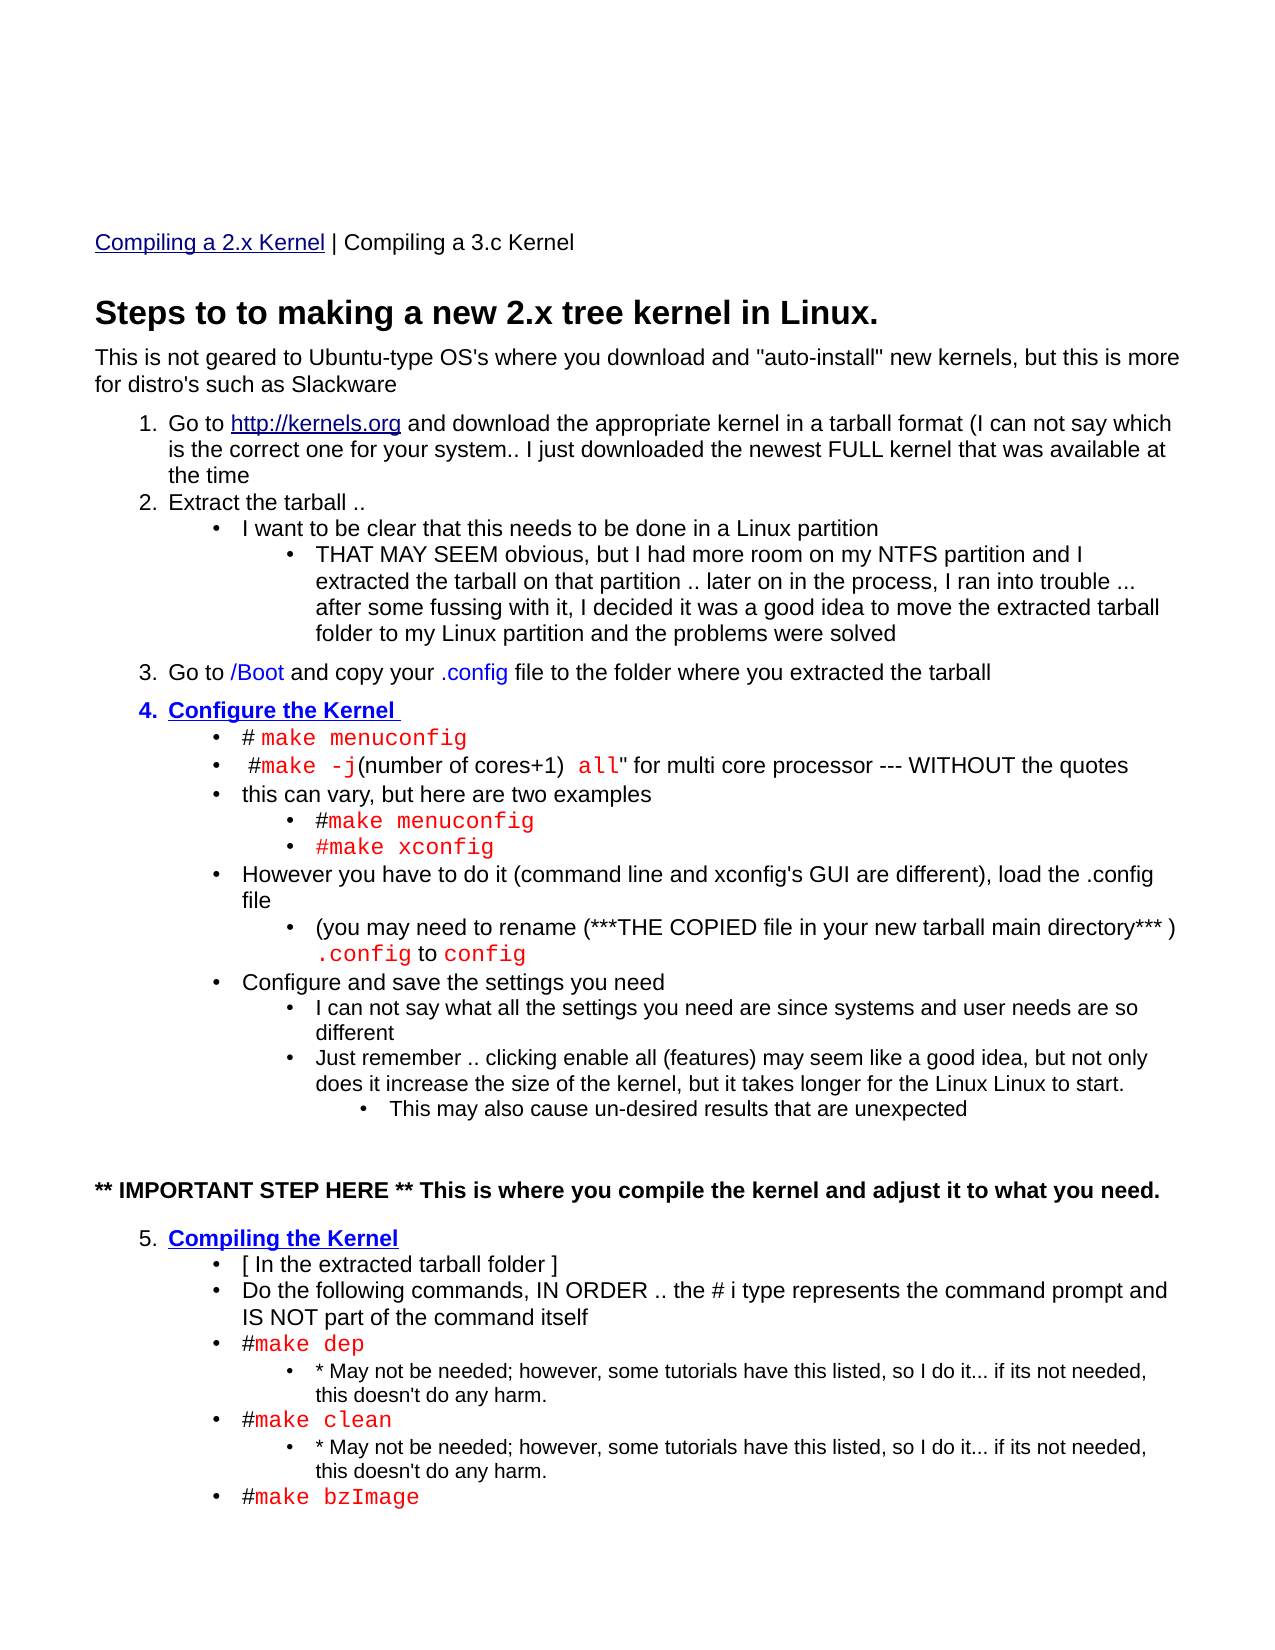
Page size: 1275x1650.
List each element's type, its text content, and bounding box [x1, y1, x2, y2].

list THAT MAY SEEM obvious, but I had more room on my NTFS partition and I extracted the tarball on that partition .. later on in the process, I ran into trouble ... after some fussing with it, I decided it was a good idea to move the extracted tarball folder to my Linux partition and the problems were solved [286, 541, 1181, 647]
list * May not be needed; however, some tutorials have this listed, so I do it... if its not needed, this doesn't do any harm. [286, 1358, 1181, 1406]
list * May not be needed; however, some tutorials have this listed, so I do it... if its not needed, this doesn't do any harm. [286, 1435, 1181, 1483]
list #make clean [212, 1406, 1181, 1435]
list (you may need to rename (***THE COPIED file in your new tarball main directory*** ) .config to config [286, 914, 1181, 968]
list However you have to do it (command line and xconfig's GUI are different), load the .config file [212, 861, 1181, 914]
list Configure and save the settings you need [212, 968, 1181, 995]
list Compiling the Kernel [139, 1225, 1181, 1251]
list Go to http://kernels.org and download the appropriate kernel in a tarball format (I can not say which is the correct one for your system.. I just downloaded the newest FULL kernel that was available at the time [139, 409, 1181, 488]
list Go to /Boot and copy your .config file to the folder where you extracted the tarball [139, 659, 1181, 685]
text ** IMPORTANT STEP HERE ** This is where you compile the kernel and adjust it to what you need. [94, 1177, 1181, 1204]
text This is not geared to Ubuntu-type OS's where you download and "auto-install" new kernels, but this is more for distro's such as Slackware [94, 344, 1181, 397]
list Just remember .. clicking enable all (features) may seem like a good idea, but not only does it increase the size of the kernel, but it takes longer for the Linux Linux to start. [286, 1045, 1181, 1096]
list this can vary, but here are two examples [212, 781, 1181, 807]
list I can not say what all the settings you need are since systems and user needs are so different [286, 995, 1181, 1045]
list Extract the tarball .. [139, 488, 1181, 515]
list #make menuconfig [286, 807, 1181, 835]
list #make -j(number of cores+1) all" for multi core processor --- WITHOUT the quotes [212, 752, 1181, 781]
list I want to be clear that this needs to be done in a Linux partition [212, 515, 1181, 541]
subtitle Steps to to making a new 2.x tree kernel in Linux. [94, 293, 1181, 332]
list [ In the extracted tarball folder ] [212, 1251, 1181, 1277]
list #make dep [212, 1330, 1181, 1358]
list #make xconfig [286, 835, 1181, 861]
text Compiling a 2.x Kernel | Compiling a 3.c Kernel [94, 229, 1181, 256]
list #make bzImage [212, 1483, 1181, 1511]
list This may also cause un-desired results that are unexpected [359, 1096, 1181, 1121]
list Configure the Kernel [139, 697, 1181, 724]
list Do the following commands, IN ORDER .. the # i type represents the command prompt and IS NOT part of the command itself [212, 1277, 1181, 1330]
list # make menuconfig [212, 724, 1181, 752]
